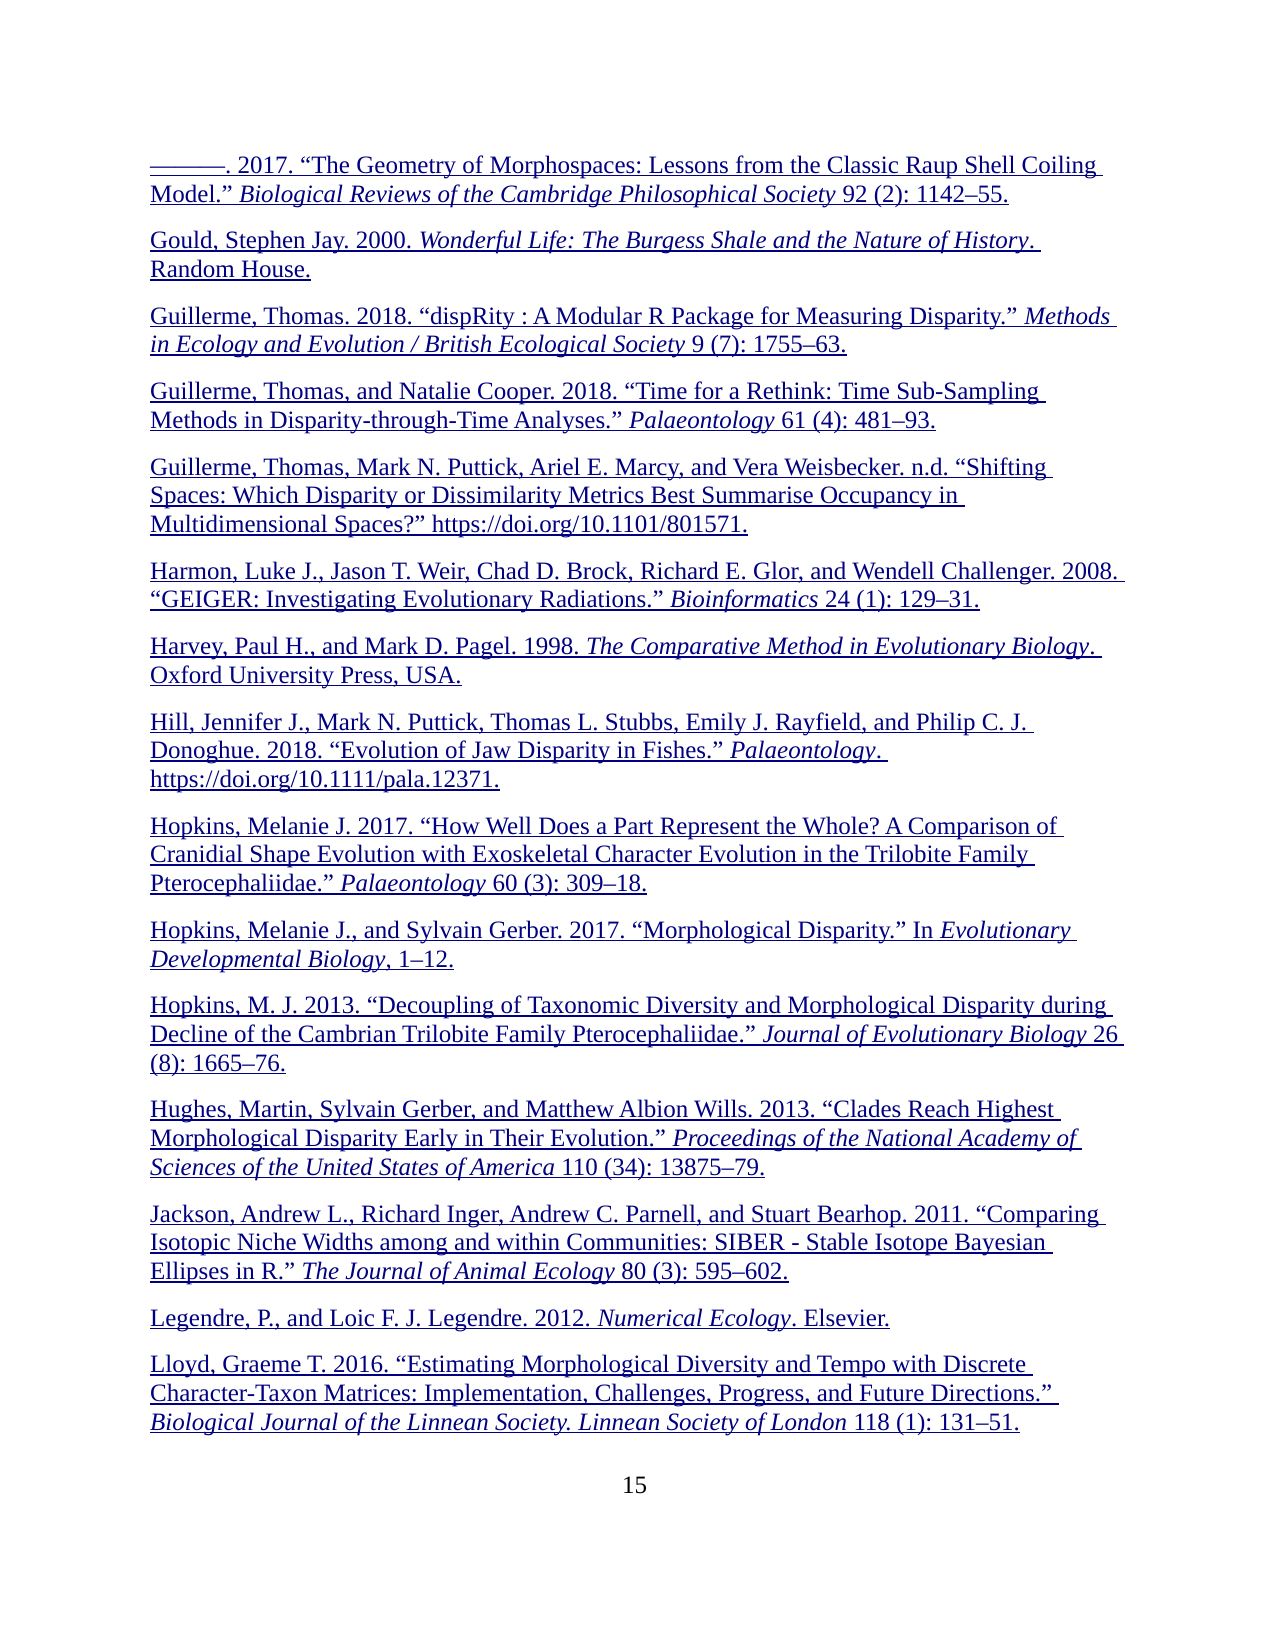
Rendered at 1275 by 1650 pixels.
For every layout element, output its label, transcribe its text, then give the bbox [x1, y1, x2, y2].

text Hughes, Martin, Sylvain Gerber, and Matthew Albion Wills. 2013. “Clades Reach Highest Morphological Disparity Early in Their Evolution.” Proceedings of the National Academy of Sciences of the United States of America 110 (34): 13875–79. [150, 1094, 1125, 1181]
text Harvey, Paul H., and Mark D. Pagel. 1998. The Comparative Method in Evolutionary Biology. Oxford University Press, USA. [150, 631, 1125, 689]
text Gould, Stephen Jay. 2000. Wonderful Life: The Burgess Shale and the Nature of History. Random House. [150, 225, 1125, 283]
text Guillerme, Thomas, Mark N. Puttick, Ariel E. Marcy, and Vera Weisbecker. n.d. “Shifting Spaces: Which Disparity or Dissimilarity Metrics Best Summarise Occupancy in Multidimensional Spaces?” https://doi.org/10.1101/801571. [150, 452, 1125, 538]
text ———. 2017. “The Geometry of Morphospaces: Lessons from the Classic Raup Shell Coiling Model.” Biological Reviews of the Cambridge Philosophical Society 92 (2): 1142–55. [150, 150, 1125, 207]
text Hopkins, Melanie J., and Sylvain Gerber. 2017. “Morphological Disparity.” In Evolutionary Developmental Biology, 1–12. [150, 915, 1125, 972]
text Guillerme, Thomas. 2018. “dispRity : A Modular R Package for Measuring Disparity.” Methods in Ecology and Evolution / British Ecological Society 9 (7): 1755–63. [150, 301, 1125, 358]
text Jackson, Andrew L., Richard Inger, Andrew C. Parnell, and Stuart Bearhop. 2011. “Comparing Isotopic Niche Widths among and within Communities: SIBER - Stable Isotope Bayesian Ellipses in R.” The Journal of Animal Ecology 80 (3): 595–602. [150, 1199, 1125, 1285]
text Legendre, P., and Loic F. J. Legendre. 2012. Numerical Ecology. Elsevier. [150, 1303, 1125, 1332]
text Guillerme, Thomas, and Natalie Cooper. 2018. “Time for a Rethink: Time Sub-Sampling Methods in Disparity-through-Time Analyses.” Palaeontology 61 (4): 481–93. [150, 376, 1125, 434]
text Harmon, Luke J., Jason T. Weir, Chad D. Brock, Richard E. Glor, and Wendell Challenger. 2008. [150, 556, 1125, 581]
text Hopkins, Melanie J. 2017. “How Well Does a Part Represent the Whole? A Comparison of Cranidial Shape Evolution with Exoskeletal Character Evolution in the Trilobite Family Pterocephaliidae.” Palaeontology 60 (3): 309–18. [150, 811, 1125, 897]
text “GEIGER: Investigating Evolutionary Radiations.” Bioinformatics 24 (1): 129–31. [150, 582, 1125, 613]
text Hopkins, M. J. 2013. “Decoupling of Taxonomic Diversity and Morphological Disparity during Decline of the Cambrian Trilobite Family Pterocephaliidae.” Journal of Evolutionary Biology 26 (8): 1665–76. [150, 990, 1125, 1077]
text Hill, Jennifer J., Mark N. Puttick, Thomas L. Stubbs, Emily J. Rayfield, and Philip C. J. Donoghue. 2018. “Evolution of Jaw Disparity in Fishes.” Palaeontology. https://doi.org/10.1111/pala.12371. [150, 707, 1125, 793]
text Lloyd, Graeme T. 2016. “Estimating Morphological Diversity and Tempo with Discrete Character-Taxon Matrices: Implementation, Challenges, Progress, and Future Directions.” Biological Journal of the Linnean Society. Linnean Society of London 118 (1): 131–51. [150, 1349, 1125, 1436]
